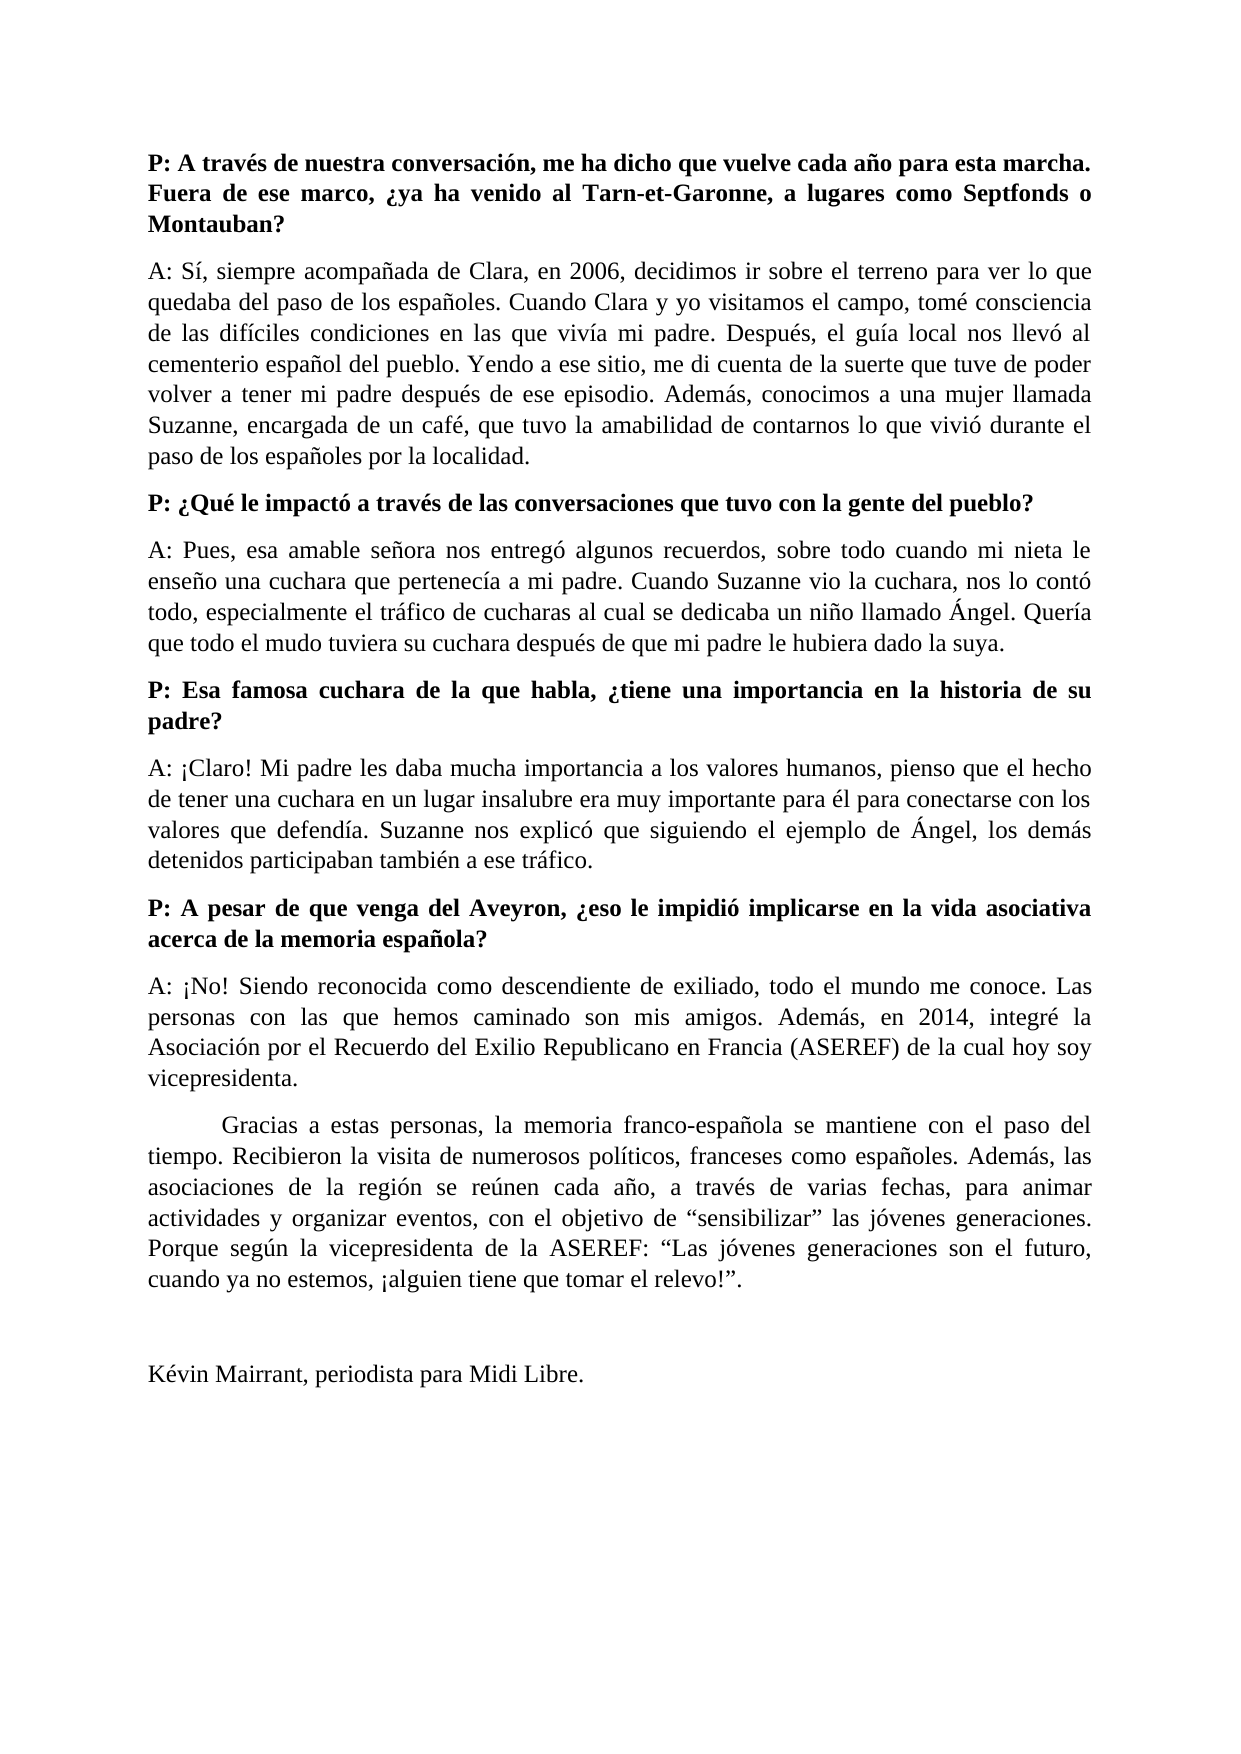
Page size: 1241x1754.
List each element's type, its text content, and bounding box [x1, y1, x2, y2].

text A: ¡No! Siendo reconocida como descendiente de exiliado, todo el mundo me conoce. Las personas con las que hemos caminado son mis amigos. Además, en 2014, integré la Asociación por el Recuerdo del Exilio Republicano en Francia (ASEREF) de la cual hoy soy vicepresidenta. [148, 971, 1093, 1092]
text P: ¿Qué le impactó a través de las conversaciones que tuvo con la gente del pueblo? [148, 488, 1093, 517]
text P: Esa famosa cuchara de la que habla, ¿tiene una importancia en la historia de su padre? [148, 675, 1093, 735]
text P: A pesar de que venga del Aveyron, ¿eso le impidió implicarse en la vida asociativa acerca de la memoria española? [148, 893, 1093, 952]
text P: A través de nuestra conversación, me ha dicho que vuelve cada año para esta marcha. Fuera de ese marco, ¿ya ha venido al Tarn-et-Garonne, a lugares como Septfonds o Montauban? [148, 148, 1093, 238]
text Gracias a estas personas, la memoria franco-española se mantiene con el paso del tiempo. Recibieron la visita de numerosos políticos, franceses como españoles. Además, las asociaciones de la región se reúnen cada año, a través de varias fechas, para animar actividades y organizar eventos, con el objetivo de “sensibilizar” las jóvenes generaciones. Porque según la vicepresidenta de la ASEREF: “Las jóvenes generaciones son el futuro, cuando ya no estemos, ¡alguien tiene que tomar el relevo!”. [148, 1111, 1093, 1293]
text Kévin Mairrant, periodista para Midi Libre. [148, 1359, 1093, 1388]
text A: Pues, esa amable señora nos entregó algunos recuerdos, sobre todo cuando mi nieta le enseño una cuchara que pertenecía a mi padre. Cuando Suzanne vio la cuchara, nos lo contó todo, especialmente el tráfico de cucharas al cual se dedicaba un niño llamado Ángel. Quería que todo el mudo tuviera su cuchara después de que mi padre le hubiera dado la suya. [148, 536, 1093, 657]
text A: ¡Claro! Mi padre les daba mucha importancia a los valores humanos, pienso que el hecho de tener una cuchara en un lugar insalubre era muy importante para él para conectarse con los valores que defendía. Suzanne nos explicó que siguiendo el ejemplo de Ángel, los demás detenidos participaban también a ese tráfico. [148, 753, 1093, 874]
text A: Sí, siempre acompañada de Clara, en 2006, decidimos ir sobre el terreno para ver lo que quedaba del paso de los españoles. Cuando Clara y yo visitamos el campo, tomé consciencia de las difíciles condiciones en las que vivía mi padre. Después, el guía local nos llevó al cementerio español del pueblo. Yendo a ese sitio, me di cuenta de la suerte que tuve de poder volver a tener mi padre después de ese episodio. Además, conocimos a una mujer llamada Suzanne, encargada de un café, que tuvo la amabilidad de contarnos lo que vivió durante el paso de los españoles por la localidad. [148, 256, 1093, 469]
